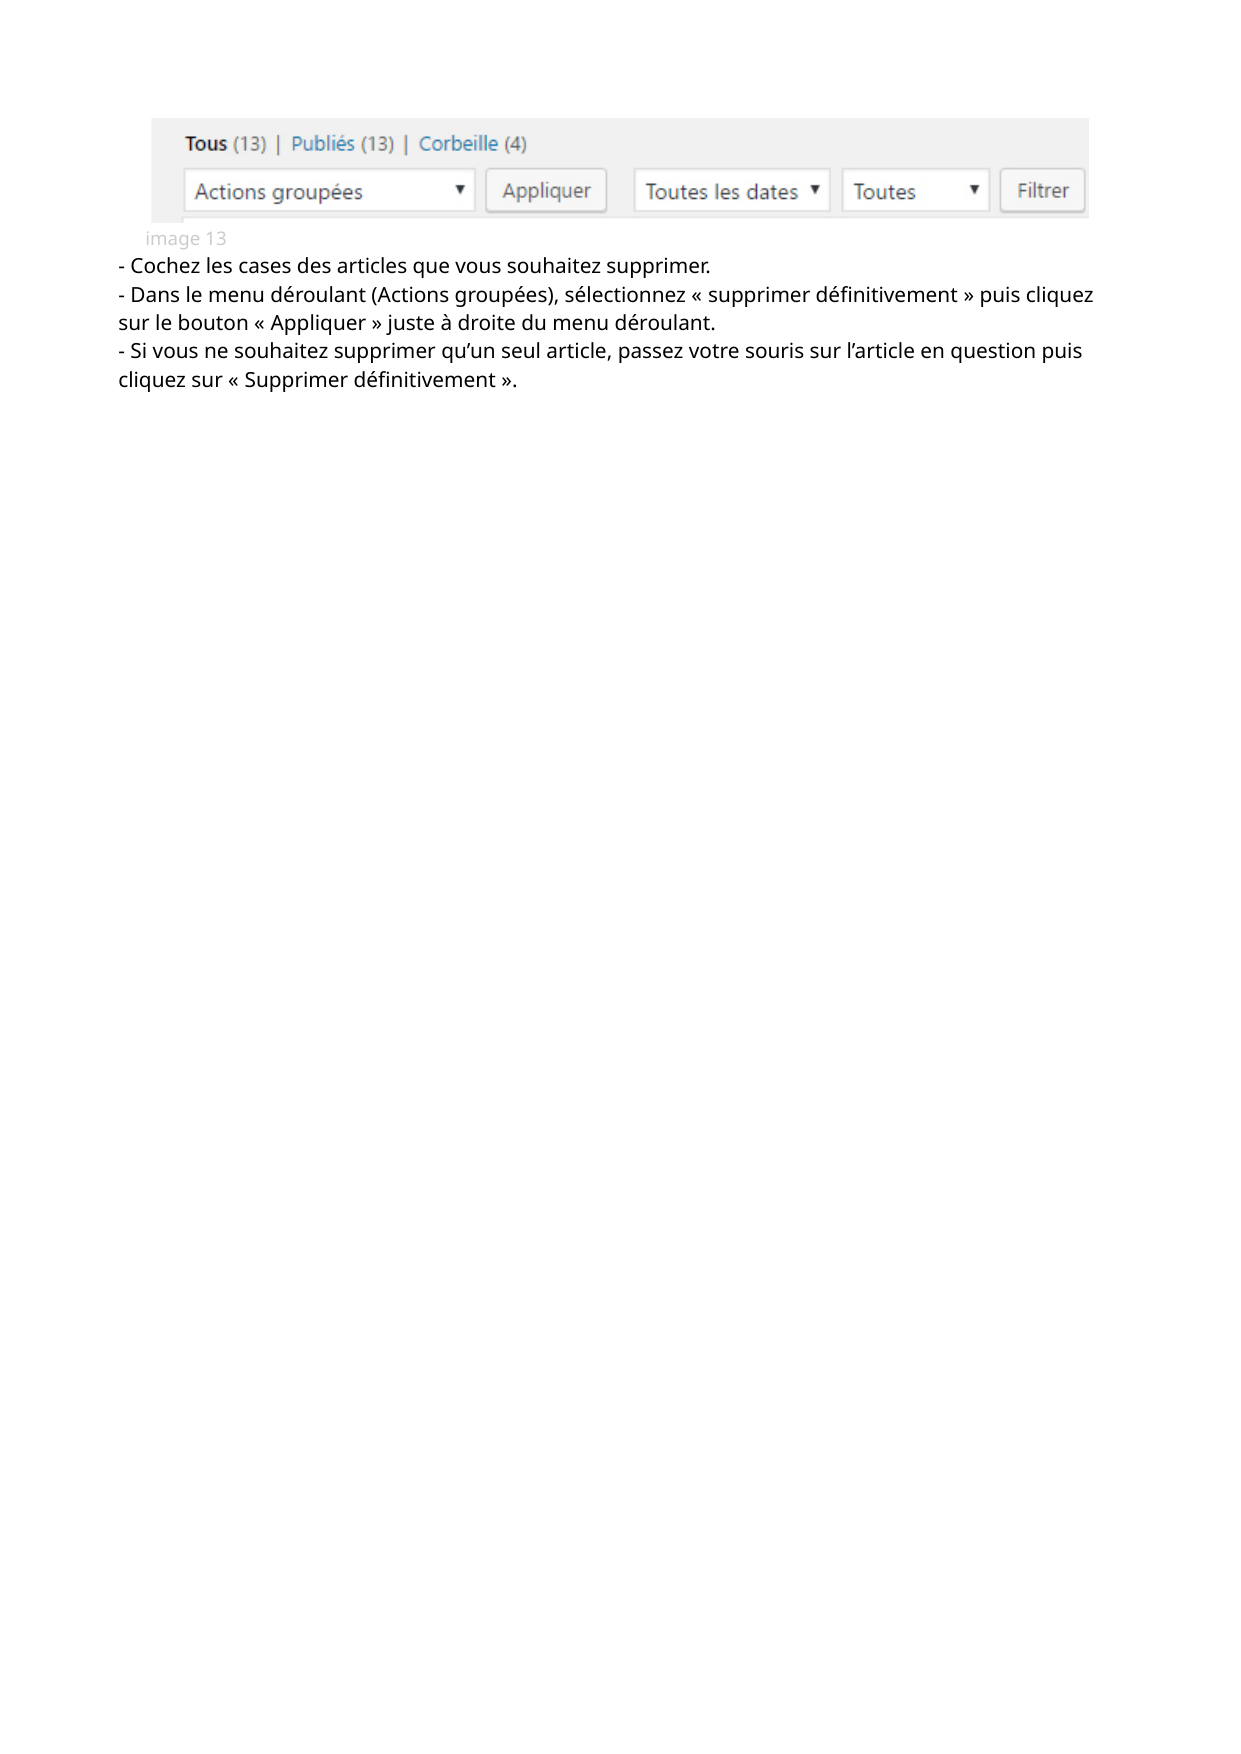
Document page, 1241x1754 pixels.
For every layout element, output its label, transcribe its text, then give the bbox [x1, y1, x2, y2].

picture [151, 118, 1089, 223]
text image 13 [118, 118, 1122, 251]
text - Dans le menu déroulant (Actions groupées), sélectionnez « supprimer définitivement » puis cliquez sur le bouton « Appliquer » juste à droite du menu déroulant. [118, 280, 1122, 337]
text - Si vous ne souhaitez supprimer qu’un seul article, passez votre souris sur l’article en question puis cliquez sur « Supprimer définitivement ». [118, 337, 1122, 393]
text - Cochez les cases des articles que vous souhaitez supprimer. [118, 251, 1122, 280]
